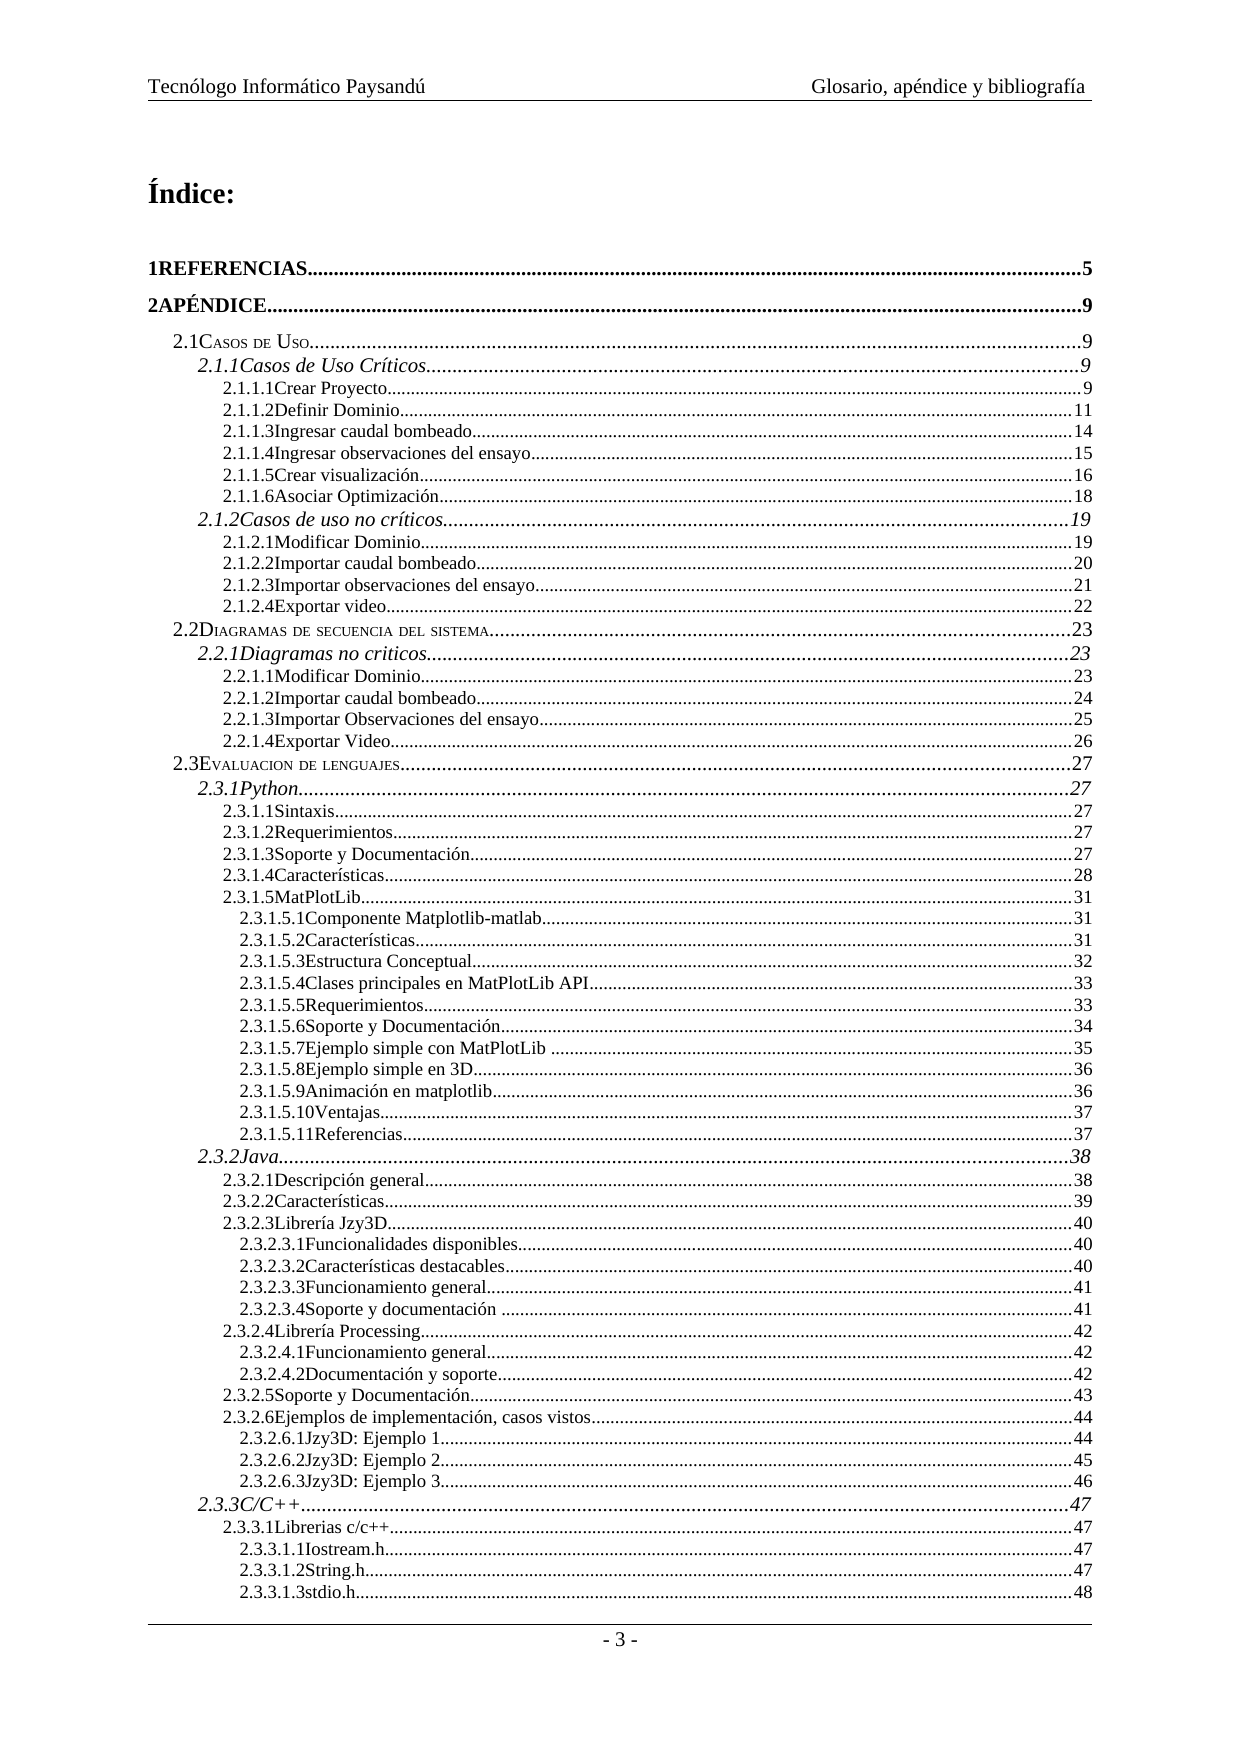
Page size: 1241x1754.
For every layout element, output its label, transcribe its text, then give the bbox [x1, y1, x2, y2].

text 2.3.2.4.1Funcionamiento general 42 [239, 1341, 1092, 1363]
text 2Apéndice 9 [148, 293, 1092, 317]
text 2.3.1.5.2Características 31 [239, 929, 1092, 950]
text 2.3.2.6.3Jzy3D: Ejemplo 3 46 [239, 1470, 1092, 1492]
text 2.2.1.3Importar Observaciones del ensayo 25 [223, 708, 1092, 730]
text 2.3.3.1.1Iostream.h 47 [239, 1538, 1092, 1559]
text 2.3.1.5.4Clases principales en MatPlotLib API 33 [239, 972, 1092, 993]
text 2.3.1.5MatPlotLib 31 [223, 886, 1092, 907]
text 2.1.1.1Crear Proyecto 9 [223, 377, 1092, 399]
text 2.1.2.3Importar observaciones del ensayo 21 [223, 574, 1092, 595]
text 2.3.1.5.5Requerimientos 33 [239, 993, 1092, 1015]
text 2.3.1.5.11Referencias 37 [239, 1123, 1092, 1144]
text 2.3.1.5.6Soporte y Documentación 34 [239, 1015, 1092, 1037]
text 2.3.1.1Sintaxis 27 [223, 799, 1092, 821]
text 2.1.2.1Modificar Dominio 19 [223, 531, 1092, 552]
text 2.1.2Casos de uso no críticos 19 [198, 507, 1092, 531]
text 2.3.2.2Características 39 [223, 1190, 1092, 1212]
text 2.3.2.6.1Jzy3D: Ejemplo 1 44 [239, 1427, 1092, 1449]
text 2.1.1.5Crear visualización 16 [223, 463, 1092, 485]
text 2.2Diagramas de secuencia del sistema 23 [173, 617, 1092, 641]
text 2.3.1.5.10Ventajas 37 [239, 1101, 1092, 1123]
text 2.3.2.3.2Características destacables 40 [239, 1255, 1092, 1276]
text 2.3Evaluacion de lenguajes 27 [173, 751, 1092, 775]
text 2.3.1.3Soporte y Documentación 27 [223, 843, 1092, 864]
text 2.2.1.4Exportar Video 26 [223, 730, 1092, 751]
text 2.3.1.5.7Ejemplo simple con MatPlotLib 35 [239, 1037, 1092, 1058]
text 2.3.3C/C++ 47 [198, 1492, 1092, 1516]
text 2.3.1Python 27 [198, 775, 1092, 799]
text 2.3.2.3Librería Jzy3D 40 [223, 1212, 1092, 1233]
text 2.1.1.6Asociar Optimización 18 [223, 485, 1092, 507]
text 2.3.2.3.4Soporte y documentación 41 [239, 1298, 1092, 1319]
text 2.1.2.2Importar caudal bombeado 20 [223, 552, 1092, 574]
text 2.2.1.1Modificar Dominio 23 [223, 665, 1092, 687]
text 2.3.2Java 38 [198, 1144, 1092, 1168]
text 1Referencias 5 [148, 256, 1092, 280]
text 2.3.3.1.2String.h 47 [239, 1559, 1092, 1581]
text 2.1.1.3Ingresar caudal bombeado 14 [223, 420, 1092, 442]
text 2.3.2.1Descripción general 38 [223, 1168, 1092, 1190]
text 2.1.2.4Exportar video 22 [223, 595, 1092, 617]
text 2.3.2.3.1Funcionalidades disponibles 40 [239, 1233, 1092, 1255]
text 2.3.2.3.3Funcionamiento general 41 [239, 1276, 1092, 1298]
text 2.3.1.5.9Animación en matplotlib 36 [239, 1080, 1092, 1101]
text 2.3.2.6Ejemplos de implementación, casos vistos 44 [223, 1406, 1092, 1427]
text 2.3.2.6.2Jzy3D: Ejemplo 2 45 [239, 1449, 1092, 1470]
text 2.3.1.5.3Estructura Conceptual 32 [239, 950, 1092, 972]
text 2.3.2.4Librería Processing 42 [223, 1319, 1092, 1341]
text 2.3.1.2Requerimientos 27 [223, 821, 1092, 843]
text 2.3.1.4Características 28 [223, 864, 1092, 886]
text 2.3.2.4.2Documentación y soporte 42 [239, 1363, 1092, 1384]
text 2.3.3.1.3stdio.h 48 [239, 1581, 1092, 1602]
text 2.3.3.1Librerias c/c++ 47 [223, 1516, 1092, 1538]
text 2.2.1Diagramas no criticos 23 [198, 641, 1092, 665]
text 2.3.1.5.1Componente Matplotlib-matlab 31 [239, 907, 1092, 929]
text 2.3.2.5Soporte y Documentación 43 [223, 1384, 1092, 1406]
text 2.2.1.2Importar caudal bombeado 24 [223, 687, 1092, 708]
text 2.3.1.5.8Ejemplo simple en 3D 36 [239, 1058, 1092, 1080]
text 2.1.1Casos de Uso Críticos 9 [198, 353, 1092, 377]
text Índice: [148, 176, 1092, 210]
text 2.1Casos de Uso 9 [173, 329, 1092, 353]
text 2.1.1.2Definir Dominio 11 [223, 399, 1092, 420]
text 2.1.1.4Ingresar observaciones del ensayo 15 [223, 442, 1092, 463]
